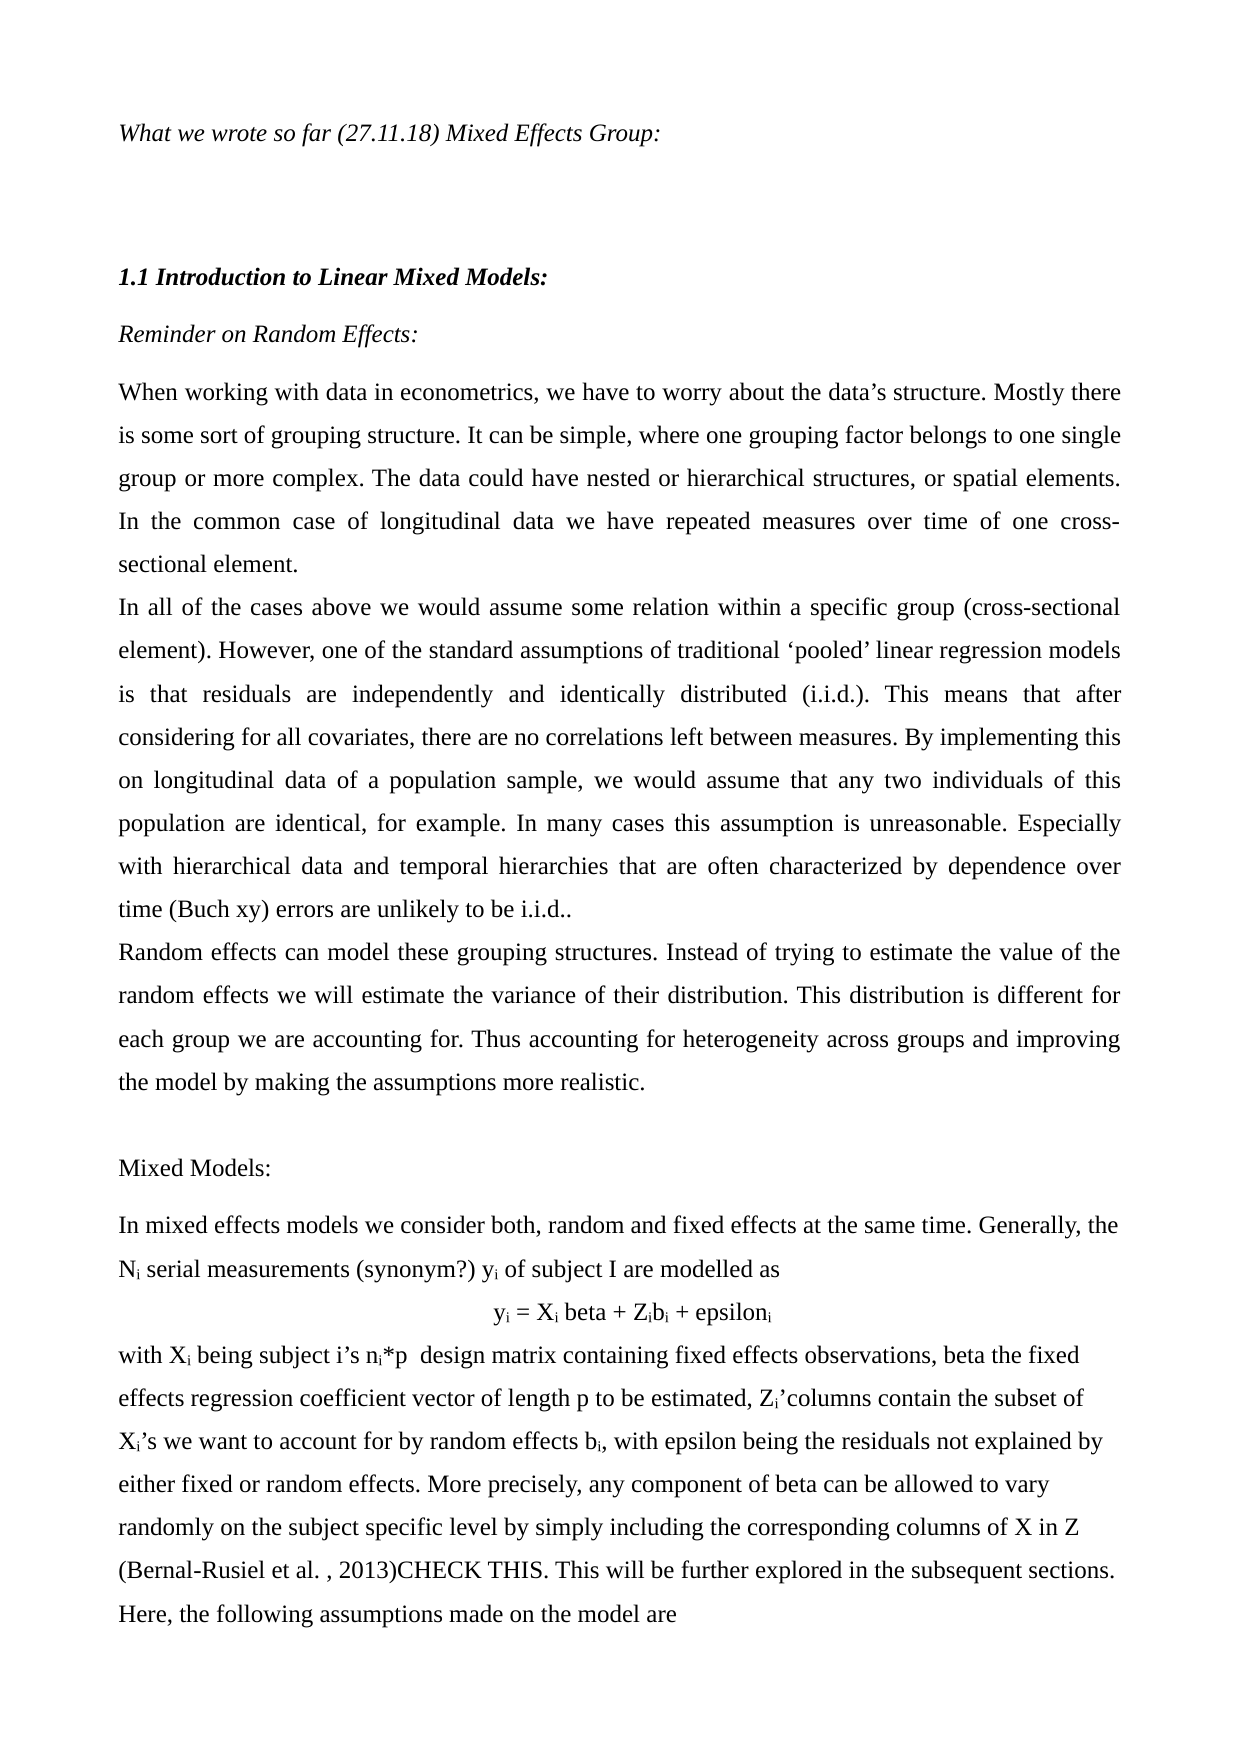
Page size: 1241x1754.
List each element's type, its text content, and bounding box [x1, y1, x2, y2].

text Nᵢ serial measurements (synonym?) yᵢ of subject I are modelled as [118, 1254, 1122, 1282]
text Random effects can model these grouping structures. Instead of trying to estimate the value of the random effects we will estimate the variance of their distribution. This distribution is different for each group we are accounting for. Thus accounting for heterogeneity across groups and improving the model by making the assumptions more realistic. [118, 937, 1122, 1096]
text 1.1 Introduction to Linear Mixed Models: [118, 262, 1122, 291]
text In mixed effects models we consider both, random and fixed effects at the same time. Generally, the [118, 1211, 1122, 1239]
text In all of the cases above we would assume some relation within a specific group (cross-sectional element). However, one of the standard assumptions of traditional ‘pooled’ linear regression models is that residuals are independently and identically distributed (i.i.d.). This means that after considering for all covariates, there are no correlations left between measures. By implementing this on longitudinal data of a population sample, we would assume that any two individuals of this population are identical, for example. In many cases this assumption is unreasonable. Especially with hierarchical data and temporal hierarchies that are often characterized by dependence over time (Buch xy) errors are unlikely to be i.i.d.. [118, 592, 1122, 923]
text Mixed Models: [118, 1153, 1122, 1182]
text yᵢ = Xᵢ beta + Zᵢbᵢ + epsilonᵢ [118, 1297, 1122, 1326]
text What we wrote so far (27.11.18) Mixed Effects Group: [118, 118, 1122, 147]
text with Xᵢ being subject i’s nᵢ*p design matrix containing fixed effects observations, beta the fixed effects regression coefficient vector of length p to be estimated, Zᵢ’columns contain the subset of Xᵢ’s we want to account for by random effects bᵢ, with epsilon being the residuals not explained by either fixed or random effects. More precisely, any component of beta can be allowed to vary randomly on the subject specific level by simply including the corresponding columns of X in Z (Bernal-Rusiel et al. , 2013)CHECK THIS. This will be further explored in the subsequent sections. [118, 1340, 1122, 1584]
text When working with data in econometrics, we have to worry about the data’s structure. Mostly there is some sort of grouping structure. It can be simple, where one grouping factor belongs to one single group or more complex. The data could have nested or hierarchical structures, or spatial elements. In the common case of longitudinal data we have repeated measures over time of one cross-sectional element. [118, 377, 1122, 578]
text Reminder on Random Effects: [118, 319, 1122, 348]
text Here, the following assumptions made on the model are [118, 1599, 1122, 1627]
